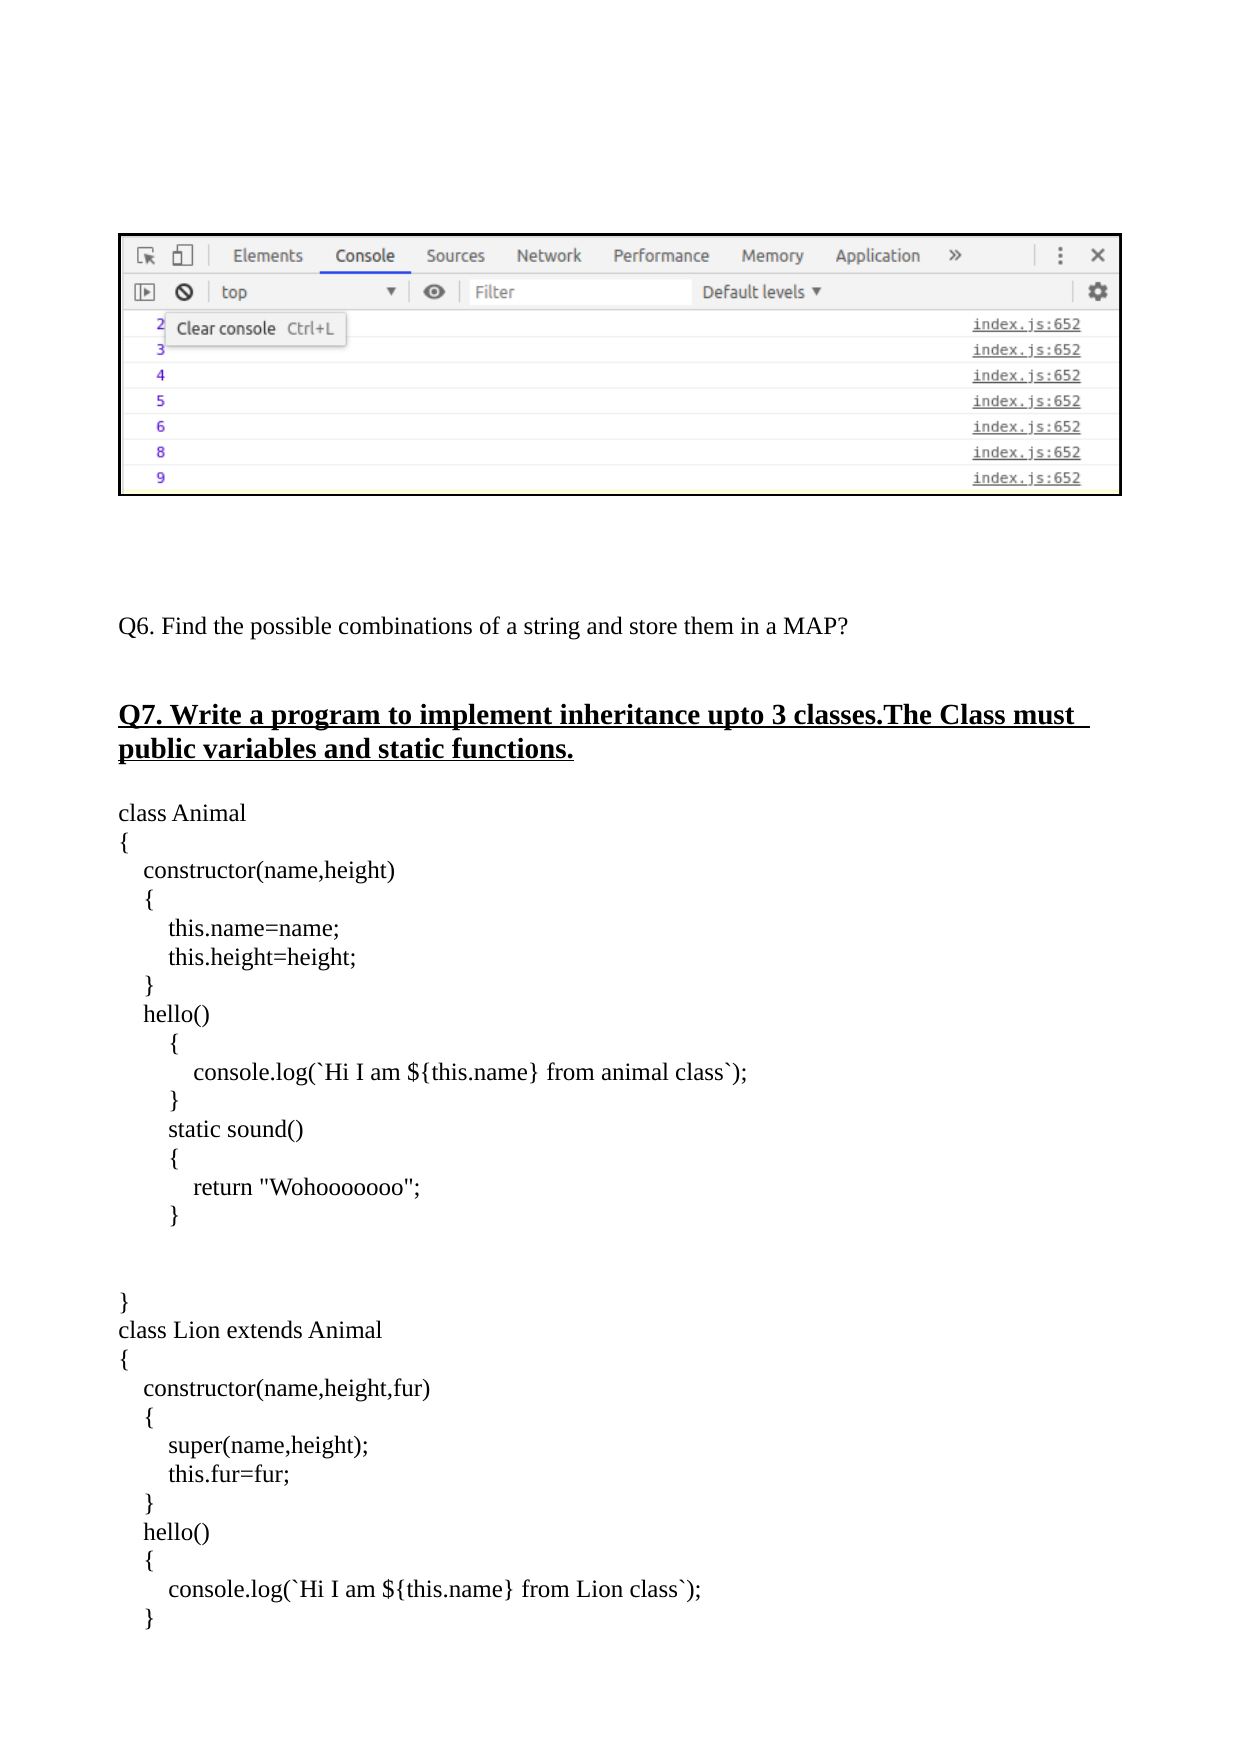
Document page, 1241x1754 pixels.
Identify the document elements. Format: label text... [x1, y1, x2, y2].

text } [118, 970, 1122, 999]
text class Lion extends Animal [118, 1315, 1122, 1344]
text { [118, 827, 1122, 855]
text { [118, 884, 1122, 913]
text hello() [118, 1517, 1122, 1545]
text } [118, 1085, 1122, 1114]
text { [118, 1028, 1122, 1057]
text this.name=name; [118, 913, 1122, 942]
text { [118, 1143, 1122, 1172]
text static sound() [118, 1114, 1122, 1143]
text this.fur=fur; [118, 1459, 1122, 1488]
text } [118, 1488, 1122, 1517]
text Q7. Write a program to implement inheritance upto 3 classes.The Class must public variables and static functions. [118, 697, 1122, 764]
text super(name,height); [118, 1430, 1122, 1459]
text { [118, 1545, 1122, 1574]
text } [118, 1200, 1122, 1229]
text class Animal [118, 798, 1122, 827]
text console.log(`Hi I am ${this.name} from animal class`); [118, 1057, 1122, 1085]
text this.height=height; [118, 942, 1122, 970]
text constructor(name,height,fur) [118, 1373, 1122, 1402]
text { [118, 1344, 1122, 1373]
text constructor(name,height) [118, 855, 1122, 884]
text { [118, 1402, 1122, 1430]
text console.log(`Hi I am ${this.name} from Lion class`); [118, 1574, 1122, 1603]
text return "Wohooooooo"; [118, 1172, 1122, 1200]
text } [118, 1603, 1122, 1632]
text } [118, 1287, 1122, 1315]
text Q6. Find the possible combinations of a string and store them in a MAP? [118, 611, 1122, 640]
picture [121, 236, 1120, 494]
text hello() [118, 999, 1122, 1028]
